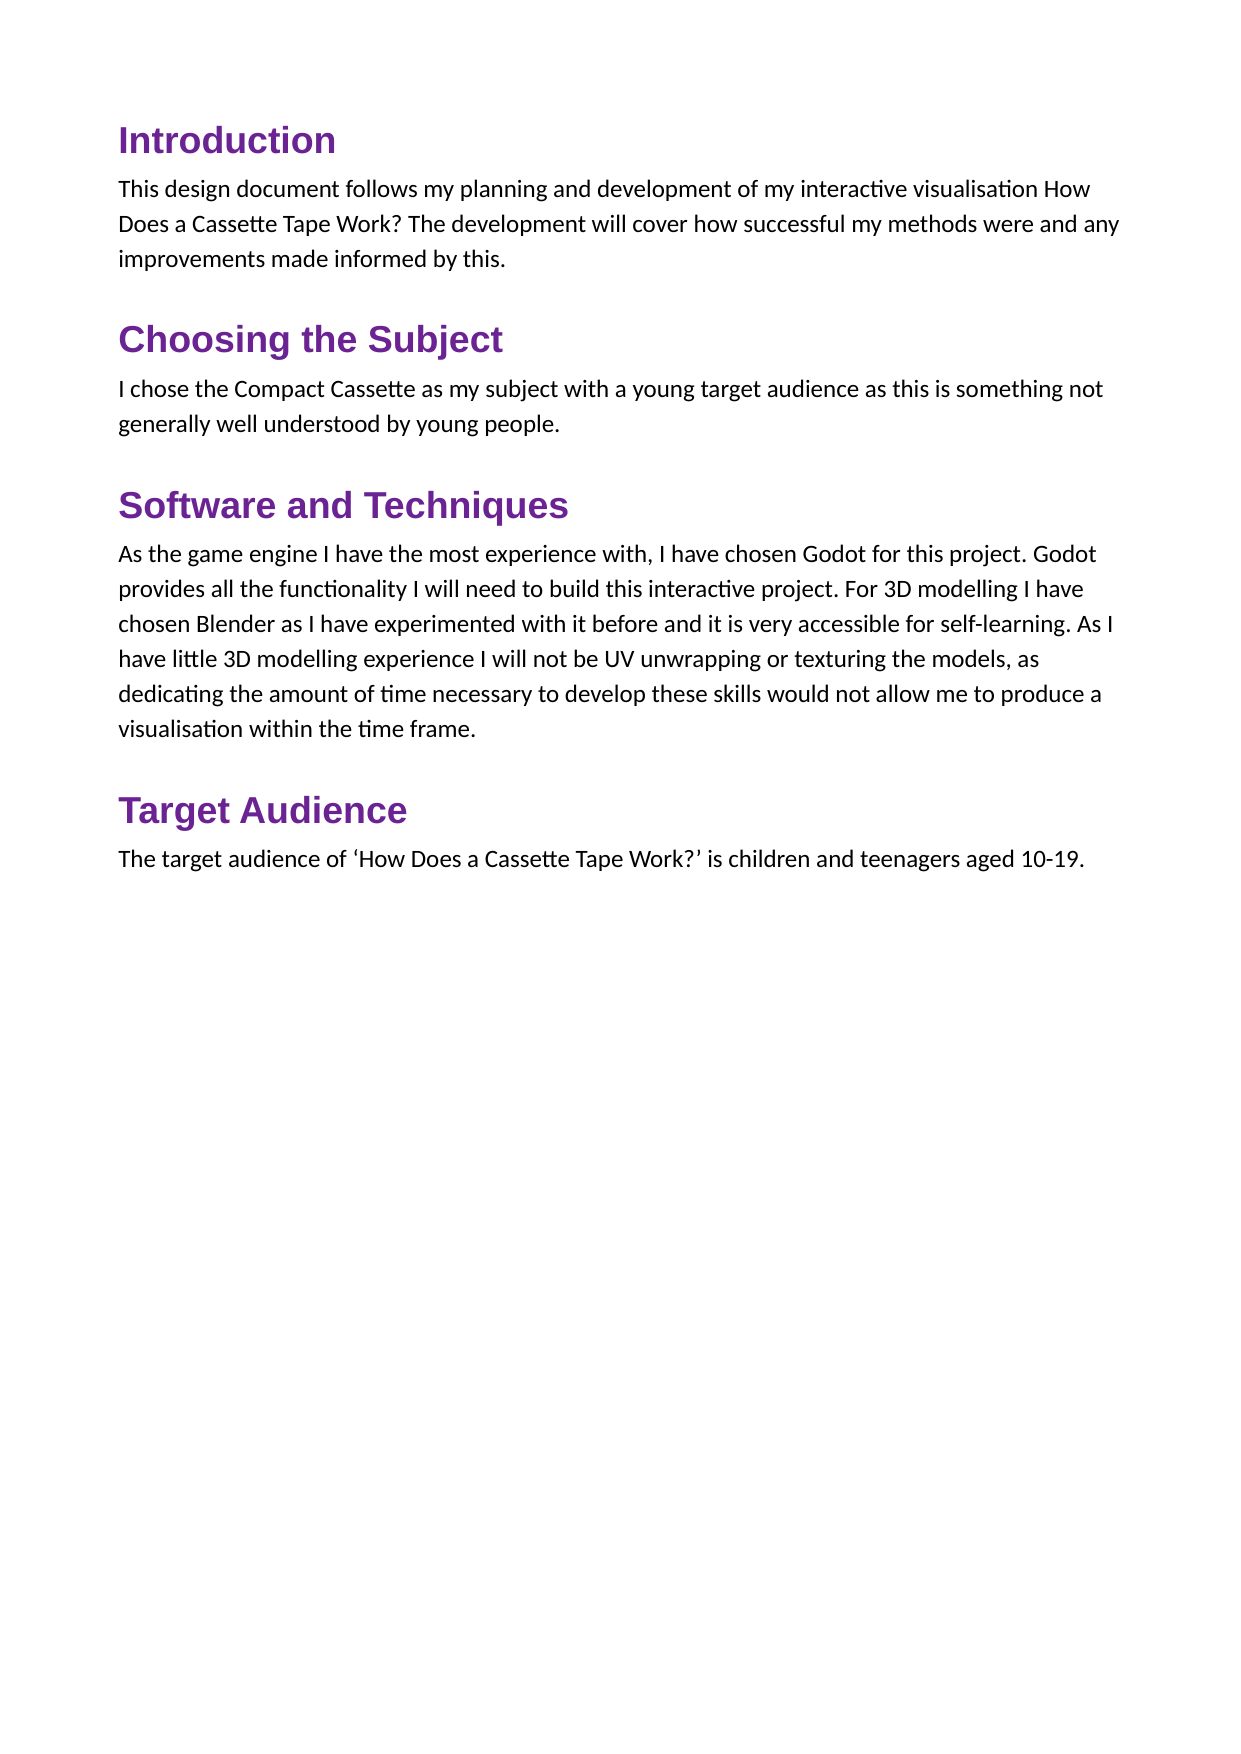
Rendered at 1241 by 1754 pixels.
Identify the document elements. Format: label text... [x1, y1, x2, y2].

subtitle Introduction [118, 118, 1122, 161]
subtitle Target Audience [118, 788, 1122, 831]
subtitle Software and Techniques [118, 483, 1122, 526]
subtitle Choosing the Subject [118, 318, 1122, 361]
text The target audience of ‘How Does a Cassette Tape Work?’ is children and teenagers aged 10-19. [118, 844, 1122, 874]
text As the game engine I have the most experience with, I have chosen Godot for this project. Godot provides all the functionality I will need to build this interactive project. For 3D modelling I have chosen Blender as I have experimented with it before and it is very accessible for self-learning. As I have little 3D modelling experience I will not be UV unwrapping or texturing the models, as dedicating the amount of time necessary to develop these skills would not allow me to produce a visualisation within the time frame. [118, 538, 1122, 744]
text This design document follows my planning and development of my interactive visualisation How Does a Cassette Tape Work? The development will cover how successful my methods were and any improvements made informed by this. [118, 173, 1122, 273]
text I chose the Compact Cassette as my subject with a young target audience as this is something not generally well understood by young people. [118, 373, 1122, 439]
